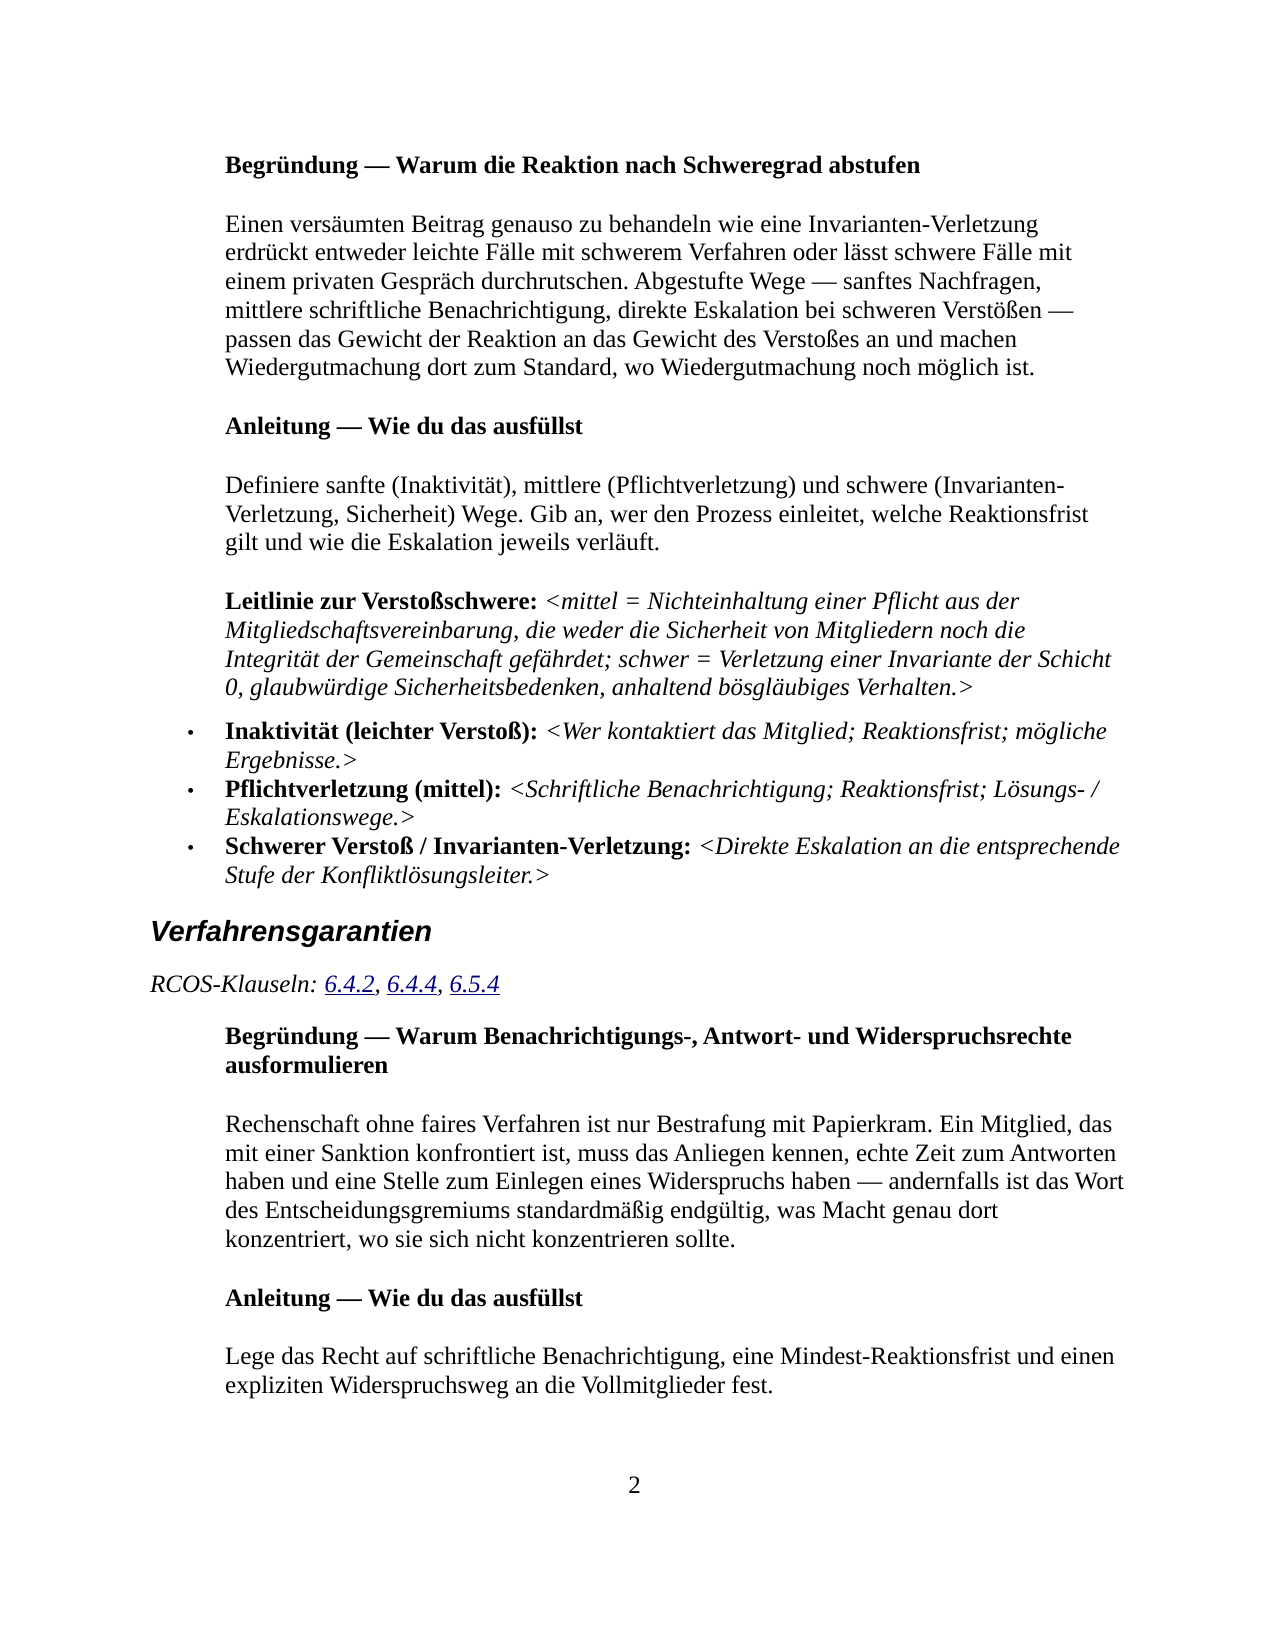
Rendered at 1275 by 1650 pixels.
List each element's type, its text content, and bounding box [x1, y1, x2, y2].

text Leitlinie zur Verstoßschwere: <mittel = Nichteinhaltung einer Pflicht aus der Mitgliedschaftsvereinbarung, die weder die Sicherheit von Mitgliedern noch die Integrität der Gemeinschaft gefährdet; schwer = Verletzung einer Invariante der Schicht 0, glaubwürdige Sicherheitsbedenken, anhaltend bösgläubiges Verhalten.> [225, 586, 1125, 701]
text Begründung — Warum die Reaktion nach Schweregrad abstufen [225, 150, 1125, 179]
text Einen versäumten Beitrag genauso zu behandeln wie eine Invarianten-Verletzung erdrückt entweder leichte Fälle mit schwerem Verfahren oder lässt schwere Fälle mit einem privaten Gespräch durchrutschen. Abgestufte Wege — sanftes Nachfragen, mittlere schriftliche Benachrichtigung, direkte Eskalation bei schweren Verstößen — passen das Gewicht der Reaktion an das Gewicht des Verstoßes an und machen Wiedergutmachung dort zum Standard, wo Wiedergutmachung noch möglich ist. [225, 209, 1125, 381]
text Definiere sanfte (Inaktivität), mittlere (Pflichtverletzung) und schwere (Invarianten-Verletzung, Sicherheit) Wege. Gib an, wer den Prozess einleitet, welche Reaktionsfrist gilt und wie die Eskalation jeweils verläuft. [225, 470, 1125, 556]
subtitle Verfahrensgarantien [150, 914, 1125, 947]
text Lege das Recht auf schriftliche Benachrichtigung, eine Mindest-Reaktionsfrist und einen expliziten Widerspruchsweg an die Vollmitglieder fest. [225, 1341, 1125, 1399]
list Schwerer Verstoß / Invarianten-Verletzung: <Direkte Eskalation an die entsprechende Stufe der Konfliktlösungsleiter.> [187, 831, 1125, 889]
text Anleitung — Wie du das ausfüllst [225, 411, 1125, 440]
text Rechenschaft ohne faires Verfahren ist nur Bestrafung mit Papierkram. Ein Mitglied, das mit einer Sanktion konfrontiert ist, muss das Anliegen kennen, echte Zeit zum Antworten haben und eine Stelle zum Einlegen eines Widerspruchs haben — andernfalls ist das Wort des Entscheidungsgremiums standardmäßig endgültig, was Macht genau dort konzentriert, wo sie sich nicht konzentrieren sollte. [225, 1109, 1125, 1253]
list Pflichtverletzung (mittel): <Schriftliche Benachrichtigung; Reaktionsfrist; Lösungs- / Eskalationswege.> [187, 774, 1125, 831]
text RCOS-Klauseln: 6.4.2, 6.4.4, 6.5.4 [150, 969, 1125, 997]
text Anleitung — Wie du das ausfüllst [225, 1283, 1125, 1311]
list Inaktivität (leichter Verstoß): <Wer kontaktiert das Mitglied; Reaktionsfrist; mögliche Ergebnisse.> [187, 716, 1125, 774]
text Begründung — Warum Benachrichtigungs-, Antwort- und Widerspruchsrechte ausformulieren [225, 1021, 1125, 1079]
